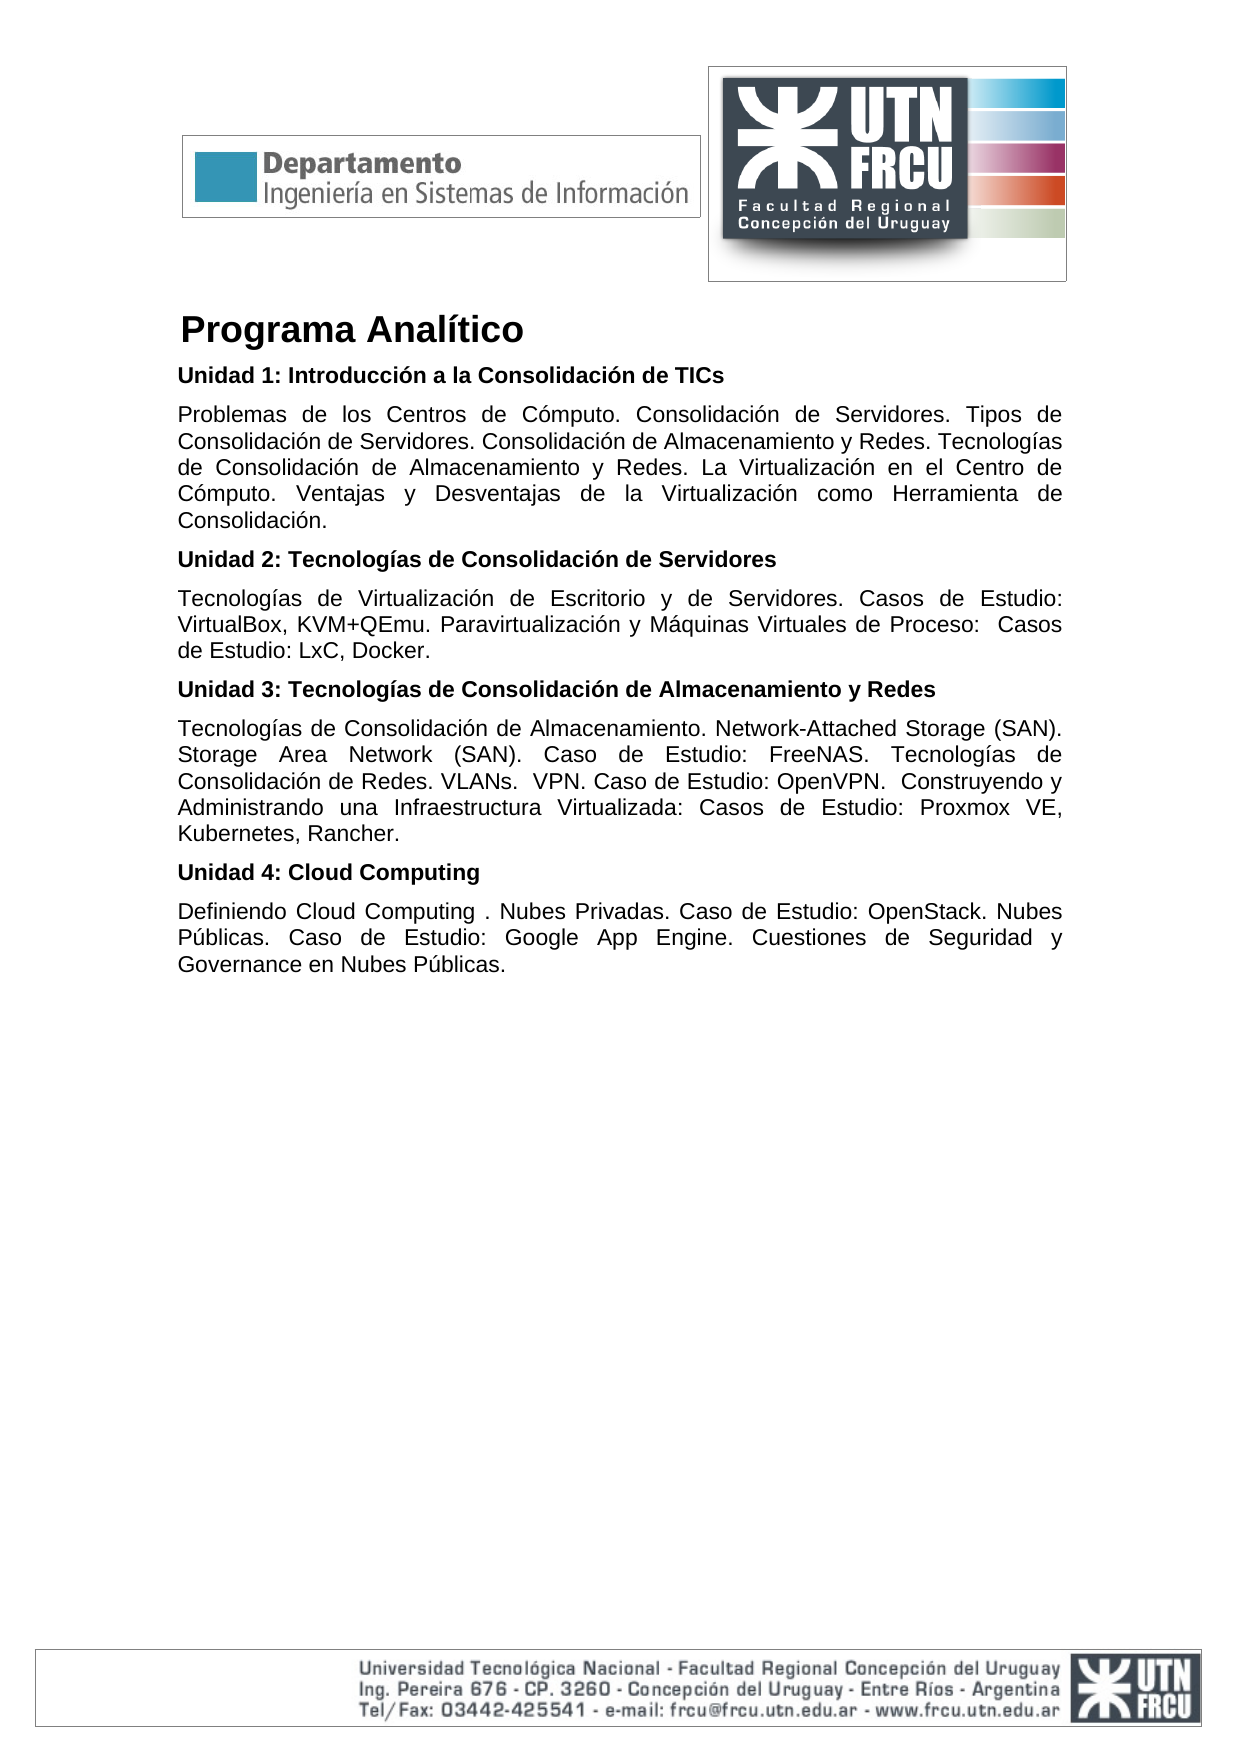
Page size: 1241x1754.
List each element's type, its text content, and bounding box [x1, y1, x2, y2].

picture [183, 136, 700, 217]
text Tecnologías de Consolidación de Almacenamiento. Network-Attached Storage (SAN). Storage Area Network (SAN). Caso de Estudio: FreeNAS. Tecnologías de Consolidación de Redes. VLANs. VPN. Caso de Estudio: OpenVPN. Construyendo y Administrando una Infraestructura Virtualizada: Casos de Estudio: Proxmox VE, Kubernetes, Rancher. [177, 715, 1063, 847]
text Tecnologías de Virtualización de Escritorio y de Servidores. Casos de Estudio: VirtualBox, KVM+QEmu. Paravirtualización y Máquinas Virtuales de Proceso: Casos de Estudio: LxC, Docker. [177, 584, 1063, 663]
text Unidad 1: Introducción a la Consolidación de TICs [177, 362, 1063, 389]
subtitle Programa Analítico [179, 307, 1063, 350]
text Unidad 2: Tecnologías de Consolidación de Servidores [177, 546, 1063, 572]
text Unidad 3: Tecnologías de Consolidación de Almacenamiento y Redes [177, 676, 1063, 702]
picture [709, 67, 1066, 281]
text Unidad 4: Cloud Computing [177, 859, 1063, 886]
text Definiendo Cloud Computing . Nubes Privadas. Caso de Estudio: OpenStack. Nubes Públicas. Caso de Estudio: Google App Engine. Cuestiones de Seguridad y Governance en Nubes Públicas. [177, 898, 1063, 977]
picture [36, 1650, 1201, 1726]
text Problemas de los Centros de Cómputo. Consolidación de Servidores. Tipos de Consolidación de Servidores. Consolidación de Almacenamiento y Redes. Tecnologías de Consolidación de Almacenamiento y Redes. La Virtualización en el Centro de Cómputo. Ventajas y Desventajas de la Virtualización como Herramienta de Consolidación. [177, 401, 1063, 533]
